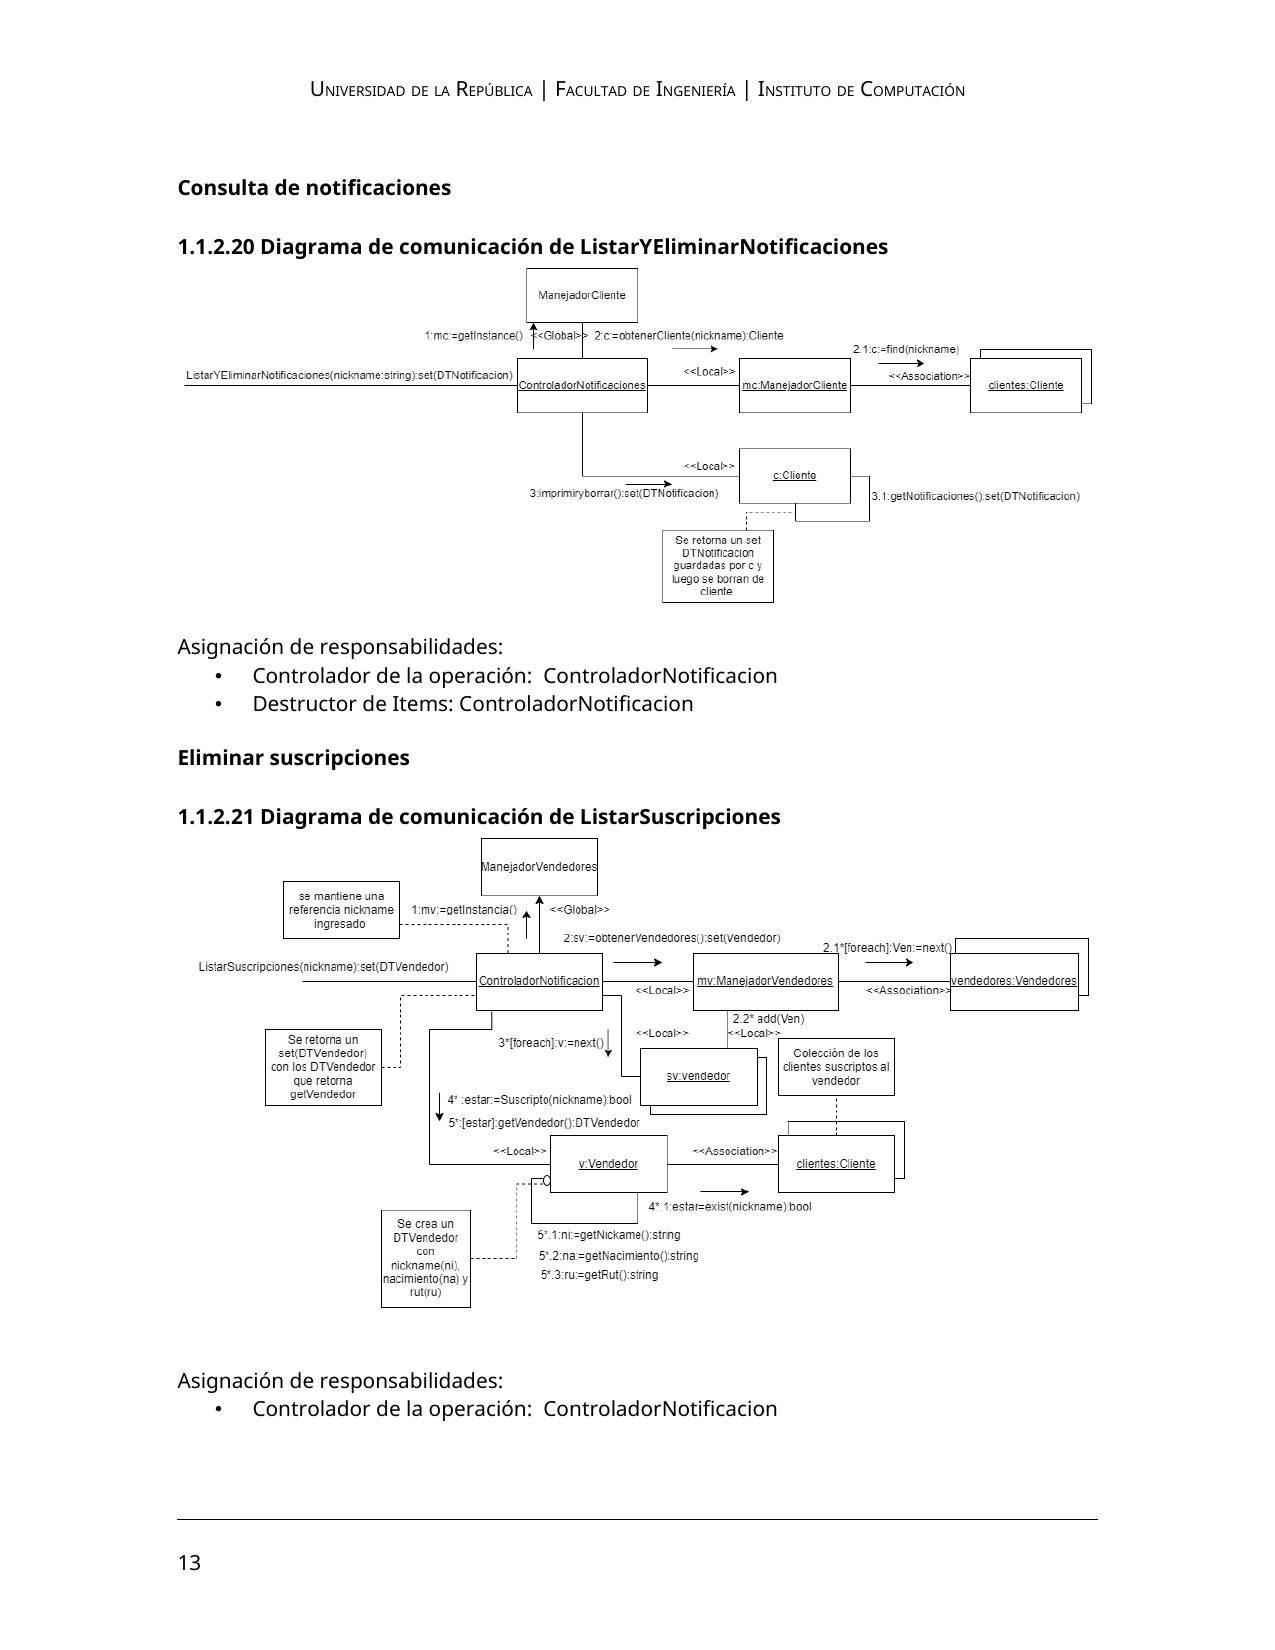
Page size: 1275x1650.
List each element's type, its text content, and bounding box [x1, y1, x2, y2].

subtitle 1.1.2.21 Diagrama de comunicación de ListarSuscripciones [177, 802, 1098, 831]
list Destructor de Items: ControladorNotificacion [215, 689, 1098, 718]
list Controlador de la operación: ControladorNotificacion [215, 1394, 1098, 1423]
list Controlador de la operación: ControladorNotificacion [215, 661, 1098, 689]
text Asignación de responsabilidades: [177, 632, 1098, 661]
picture [185, 837, 1090, 1309]
subtitle 1.1.2.20 Diagrama de comunicación de ListarYEliminarNotificaciones [177, 232, 1098, 261]
subtitle Eliminar suscripciones [177, 743, 1098, 771]
text Asignación de responsabilidades: [177, 1366, 1098, 1394]
subtitle Consulta de notificaciones [177, 173, 1098, 201]
picture [182, 267, 1093, 604]
